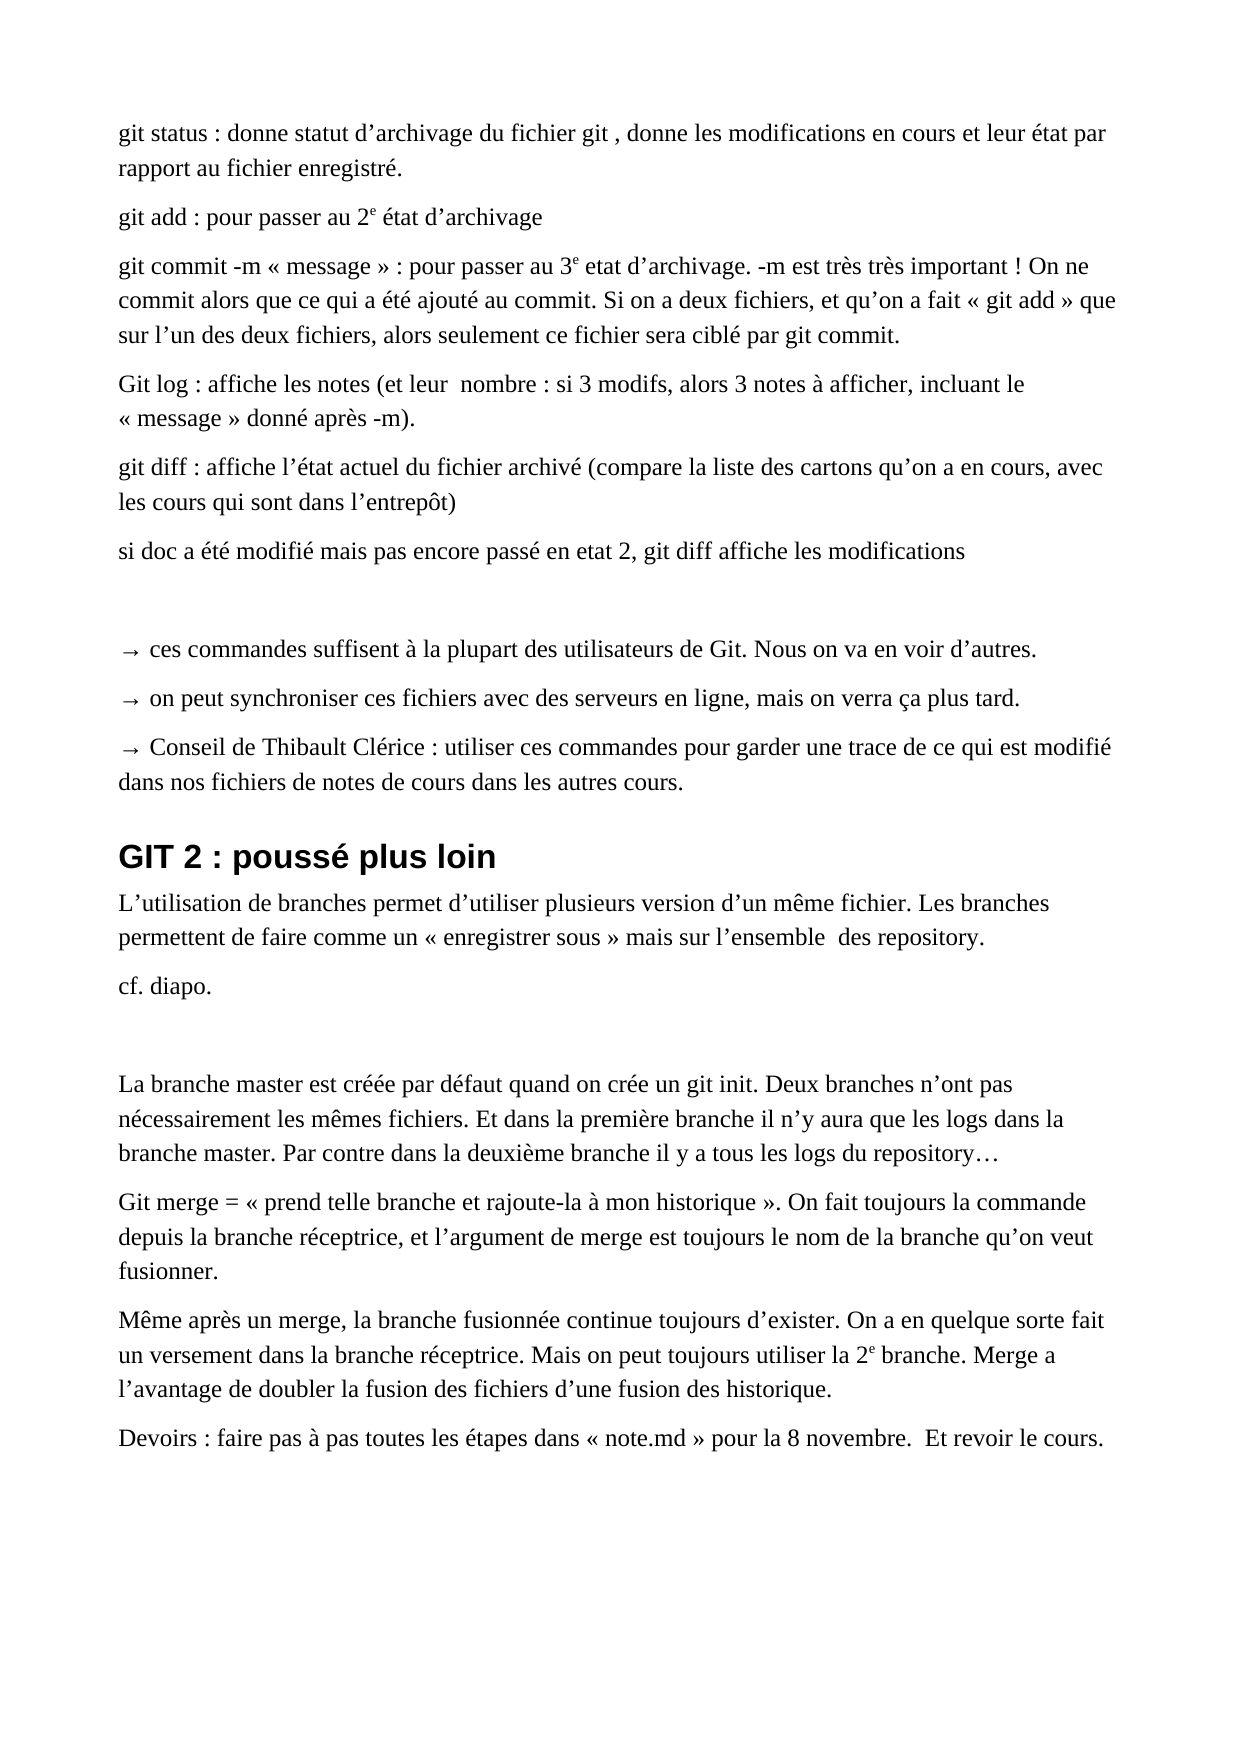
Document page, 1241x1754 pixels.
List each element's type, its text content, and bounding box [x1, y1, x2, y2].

text git diff : affiche l’état actuel du fichier archivé (compare la liste des cartons qu’on a en cours, avec les cours qui sont dans l’entrepôt) [118, 452, 1122, 516]
text Git merge = « prend telle branche et rajoute-la à mon historique ». On fait toujours la commande depuis la branche réceptrice, et l’argument de merge est toujours le nom de la branche qu’on veut fusionner. [118, 1187, 1122, 1285]
text → on peut synchroniser ces fichiers avec des serveurs en ligne, mais on verra ça plus tard. [118, 683, 1122, 712]
text Même après un merge, la branche fusionnée continue toujours d’exister. On a en quelque sorte fait un versement dans la branche réceptrice. Mais on peut toujours utiliser la 2e branche. Merge a l’avantage de doubler la fusion des fichiers d’une fusion des historique. [118, 1305, 1122, 1403]
text git add : pour passer au 2e état d’archivage [118, 202, 1122, 230]
text si doc a été modifié mais pas encore passé en etat 2, git diff affiche les modifications [118, 536, 1122, 564]
text cf. diapo. [118, 971, 1122, 1000]
text git commit -m « message » : pour passer au 3e etat d’archivage. -m est très très important ! On ne commit alors que ce qui a été ajouté au commit. Si on a deux fichiers, et qu’on a fait « git add » que sur l’un des deux fichiers, alors seulement ce fichier sera ciblé par git commit. [118, 251, 1122, 348]
text → Conseil de Thibault Clérice : utiliser ces commandes pour garder une trace de ce qui est modifié dans nos fichiers de notes de cours dans les autres cours. [118, 732, 1122, 795]
subtitle GIT 2 : poussé plus loin [118, 836, 1122, 875]
text git status : donne statut d’archivage du fichier git , donne les modifications en cours et leur état par rapport au fichier enregistré. [118, 118, 1122, 181]
text Devoirs : faire pas à pas toutes les étapes dans « note.md » pour la 8 novembre. Et revoir le cours. [118, 1423, 1122, 1452]
text → ces commandes suffisent à la plupart des utilisateurs de Git. Nous on va en voir d’autres. [118, 634, 1122, 663]
text Git log : affiche les notes (et leur nombre : si 3 modifs, alors 3 notes à afficher, incluant le « message » donné après -m). [118, 369, 1122, 432]
text La branche master est créée par défaut quand on crée un git init. Deux branches n’ont pas nécessairement les mêmes fichiers. Et dans la première branche il n’y aura que les logs dans la branche master. Par contre dans la deuxième branche il y a tous les logs du repository… [118, 1069, 1122, 1167]
text L’utilisation de branches permet d’utiliser plusieurs version d’un même fichier. Les branches permettent de faire comme un « enregistrer sous » mais sur l’ensemble des repository. [118, 888, 1122, 951]
